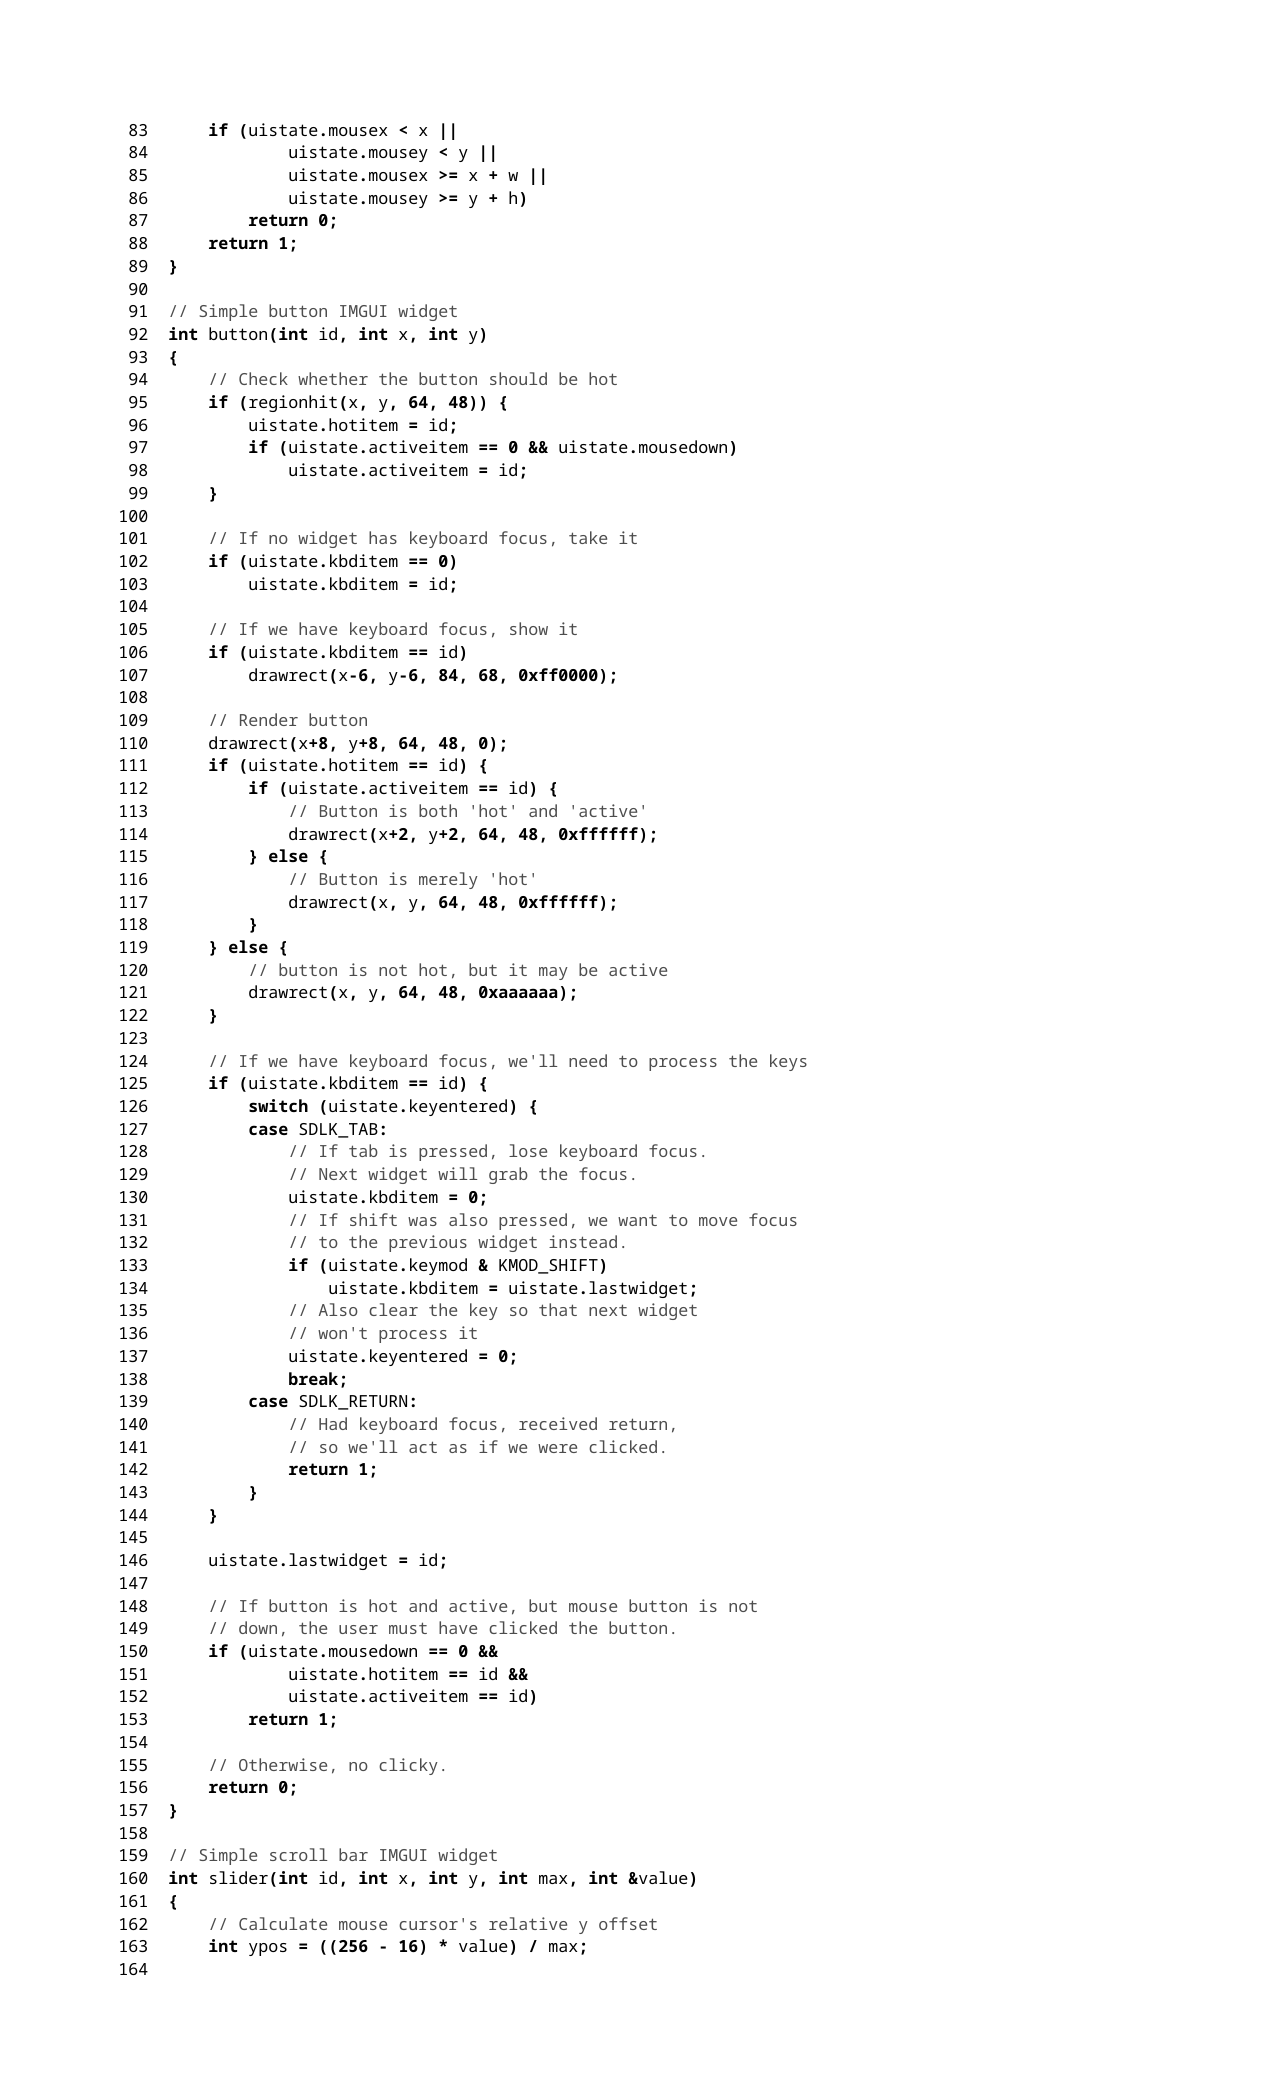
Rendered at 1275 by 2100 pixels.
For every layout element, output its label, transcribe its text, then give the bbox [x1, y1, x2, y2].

subtitle 126 switch (uistate.keyentered) { [118, 1094, 1157, 1117]
subtitle 84 uistate.mousey < y || [118, 141, 1157, 163]
subtitle 112 if (uistate.activeitem == id) { [118, 777, 1157, 799]
subtitle 110 drawrect(x+8, y+8, 64, 48, 0); [118, 731, 1157, 754]
subtitle 131 // If shift was also pressed, we want to move focus [118, 1208, 1157, 1231]
subtitle 95 if (regionhit(x, y, 64, 48)) { [118, 391, 1157, 413]
subtitle 113 // Button is both 'hot' and 'active' [118, 799, 1157, 822]
subtitle 88 return 1; [118, 232, 1157, 254]
subtitle 149 // down, the user must have clicked the button. [118, 1617, 1157, 1639]
subtitle 114 drawrect(x+2, y+2, 64, 48, 0xffffff); [118, 822, 1157, 845]
subtitle 134 uistate.kbditem = uistate.lastwidget; [118, 1276, 1157, 1299]
subtitle 99 } [118, 481, 1157, 504]
subtitle 142 return 1; [118, 1458, 1157, 1481]
subtitle 102 if (uistate.kbditem == 0) [118, 549, 1157, 572]
subtitle 152 uistate.activeitem == id) [118, 1685, 1157, 1708]
subtitle 100 [118, 504, 1157, 527]
subtitle 162 // Calculate mouse cursor's relative y offset [118, 1912, 1157, 1935]
subtitle 91 // Simple button IMGUI widget [118, 300, 1157, 322]
subtitle 105 // If we have keyboard focus, show it [118, 618, 1157, 640]
subtitle 101 // If no widget has keyboard focus, take it [118, 527, 1157, 549]
subtitle 103 uistate.kbditem = id; [118, 572, 1157, 595]
subtitle 161 { [118, 1889, 1157, 1912]
subtitle 125 if (uistate.kbditem == id) { [118, 1072, 1157, 1094]
subtitle 128 // If tab is pressed, lose keyboard focus. [118, 1140, 1157, 1163]
subtitle 154 [118, 1730, 1157, 1753]
subtitle 87 return 0; [118, 209, 1157, 232]
subtitle 164 [118, 1957, 1157, 1980]
subtitle 137 uistate.keyentered = 0; [118, 1344, 1157, 1367]
subtitle 150 if (uistate.mousedown == 0 && [118, 1639, 1157, 1662]
subtitle 89 } [118, 254, 1157, 277]
subtitle 106 if (uistate.kbditem == id) [118, 640, 1157, 663]
subtitle 155 // Otherwise, no clicky. [118, 1753, 1157, 1776]
subtitle 86 uistate.mousey >= y + h) [118, 186, 1157, 209]
subtitle 93 { [118, 345, 1157, 368]
subtitle 160 int slider(int id, int x, int y, int max, int &value) [118, 1867, 1157, 1889]
subtitle 159 // Simple scroll bar IMGUI widget [118, 1844, 1157, 1867]
subtitle 157 } [118, 1798, 1157, 1821]
subtitle 127 case SDLK_TAB: [118, 1117, 1157, 1140]
subtitle 120 // button is not hot, but it may be active [118, 958, 1157, 981]
subtitle 92 int button(int id, int x, int y) [118, 322, 1157, 345]
subtitle 122 } [118, 1004, 1157, 1026]
subtitle 146 uistate.lastwidget = id; [118, 1549, 1157, 1571]
subtitle 151 uistate.hotitem == id && [118, 1662, 1157, 1685]
subtitle 136 // won't process it [118, 1322, 1157, 1344]
subtitle 90 [118, 277, 1157, 300]
subtitle 132 // to the previous widget instead. [118, 1231, 1157, 1253]
subtitle 139 case SDLK_RETURN: [118, 1390, 1157, 1412]
subtitle 133 if (uistate.keymod & KMOD_SHIFT) [118, 1253, 1157, 1276]
subtitle 94 // Check whether the button should be hot [118, 368, 1157, 391]
subtitle 123 [118, 1026, 1157, 1049]
subtitle 141 // so we'll act as if we were clicked. [118, 1435, 1157, 1458]
subtitle 143 } [118, 1481, 1157, 1503]
subtitle 116 // Button is merely 'hot' [118, 867, 1157, 890]
subtitle 96 uistate.hotitem = id; [118, 413, 1157, 436]
subtitle 158 [118, 1821, 1157, 1844]
subtitle 83 if (uistate.mousex < x || [118, 118, 1157, 141]
subtitle 156 return 0; [118, 1776, 1157, 1798]
subtitle 121 drawrect(x, y, 64, 48, 0xaaaaaa); [118, 981, 1157, 1004]
subtitle 124 // If we have keyboard focus, we'll need to process the keys [118, 1049, 1157, 1072]
subtitle 118 } [118, 913, 1157, 936]
subtitle 111 if (uistate.hotitem == id) { [118, 754, 1157, 777]
subtitle 119 } else { [118, 936, 1157, 958]
subtitle 85 uistate.mousex >= x + w || [118, 163, 1157, 186]
subtitle 138 break; [118, 1367, 1157, 1390]
subtitle 144 } [118, 1503, 1157, 1526]
subtitle 163 int ypos = ((256 - 16) * value) / max; [118, 1935, 1157, 1957]
subtitle 153 return 1; [118, 1708, 1157, 1730]
subtitle 129 // Next widget will grab the focus. [118, 1163, 1157, 1185]
subtitle 140 // Had keyboard focus, received return, [118, 1412, 1157, 1435]
subtitle 130 uistate.kbditem = 0; [118, 1185, 1157, 1208]
subtitle 104 [118, 595, 1157, 618]
subtitle 109 // Render button [118, 708, 1157, 731]
subtitle 148 // If button is hot and active, but mouse button is not [118, 1594, 1157, 1617]
subtitle 135 // Also clear the key so that next widget [118, 1299, 1157, 1322]
subtitle 98 uistate.activeitem = id; [118, 459, 1157, 481]
subtitle 117 drawrect(x, y, 64, 48, 0xffffff); [118, 890, 1157, 913]
subtitle 147 [118, 1571, 1157, 1594]
subtitle 115 } else { [118, 845, 1157, 867]
subtitle 108 [118, 686, 1157, 708]
subtitle 145 [118, 1526, 1157, 1549]
subtitle 107 drawrect(x-6, y-6, 84, 68, 0xff0000); [118, 663, 1157, 686]
subtitle 97 if (uistate.activeitem == 0 && uistate.mousedown) [118, 436, 1157, 459]
